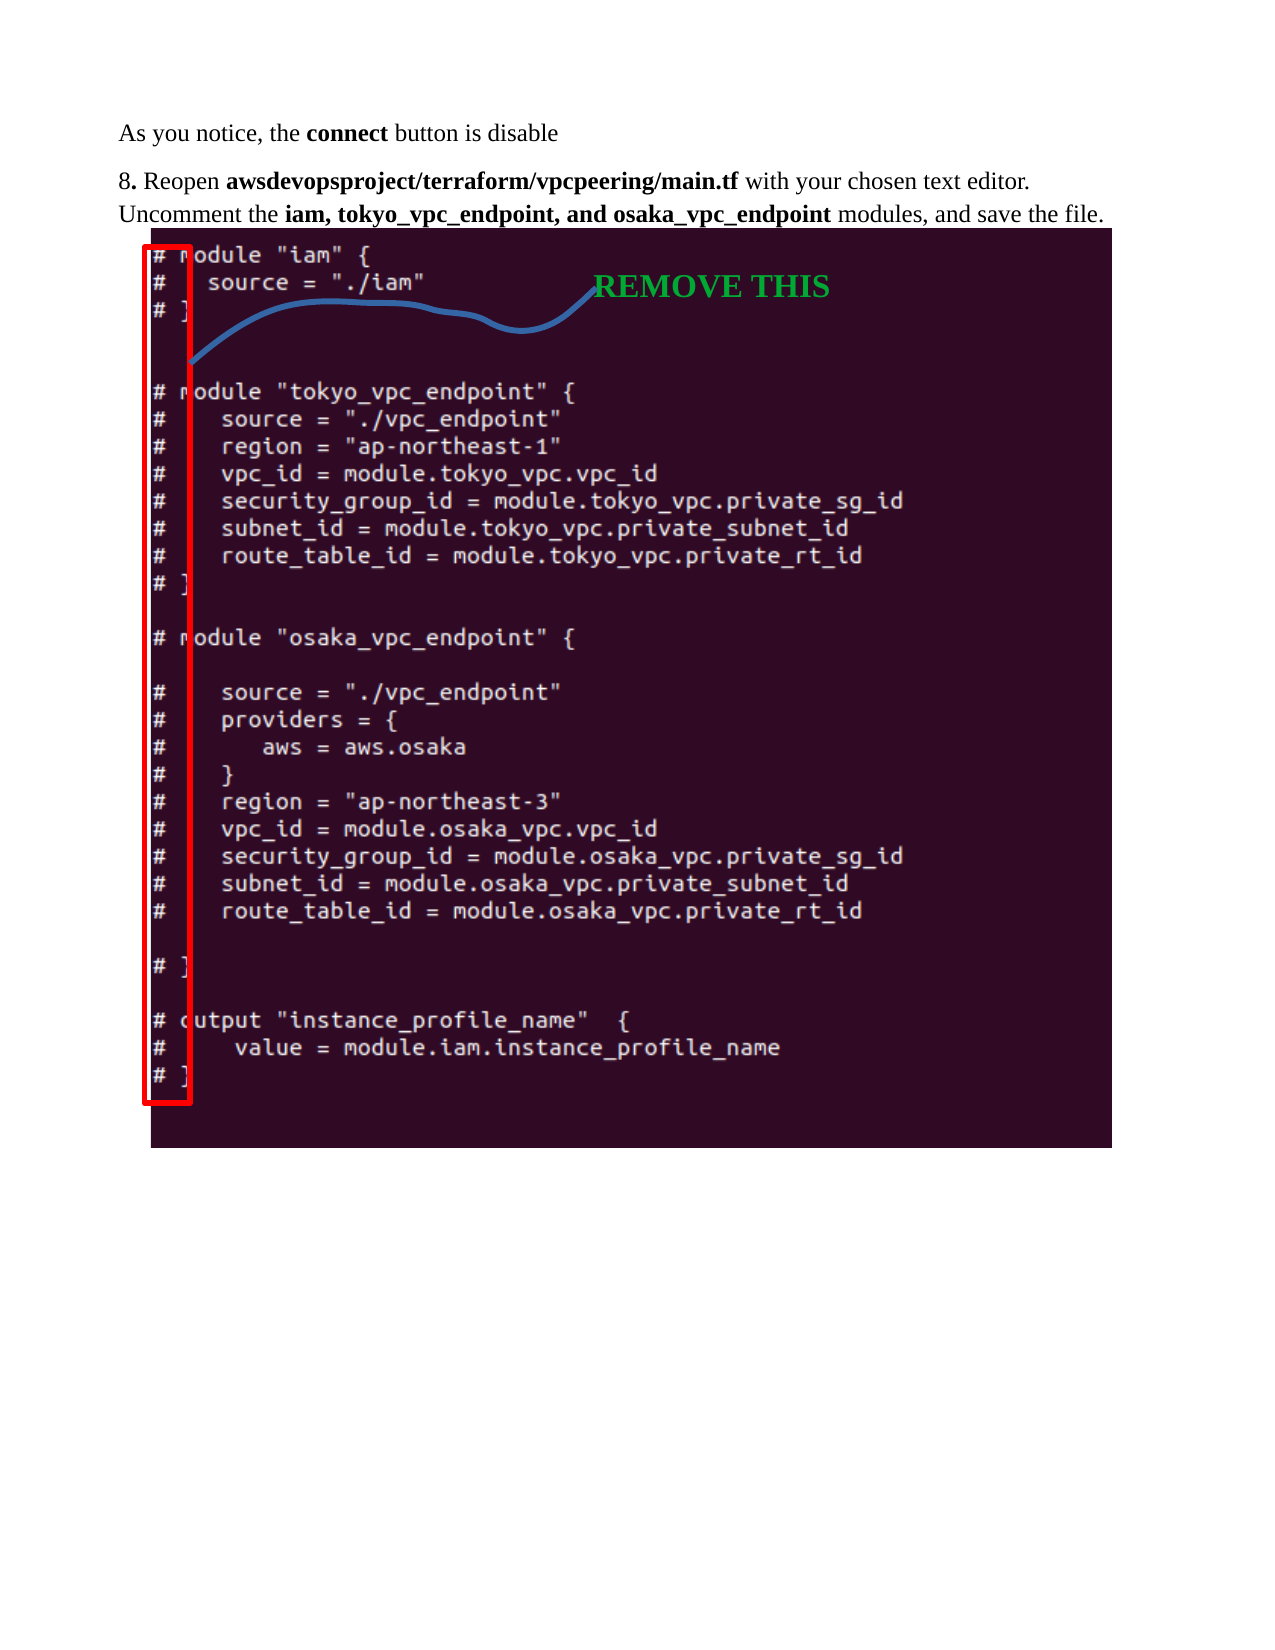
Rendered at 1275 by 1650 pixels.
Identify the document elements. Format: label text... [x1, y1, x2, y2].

text 8. Reopen awsdevopsproject/terraform/vpcpeering/main.tf with your chosen text editor. Uncomment the iam, tokyo_vpc_endpoint, and osaka_vpc_endpoint modules, and save the file. [118, 166, 1157, 227]
text As you notice, the connect button is disable [118, 118, 1157, 147]
picture [150, 250, 187, 1100]
picture [150, 228, 1112, 1148]
picture [602, 277, 608, 286]
